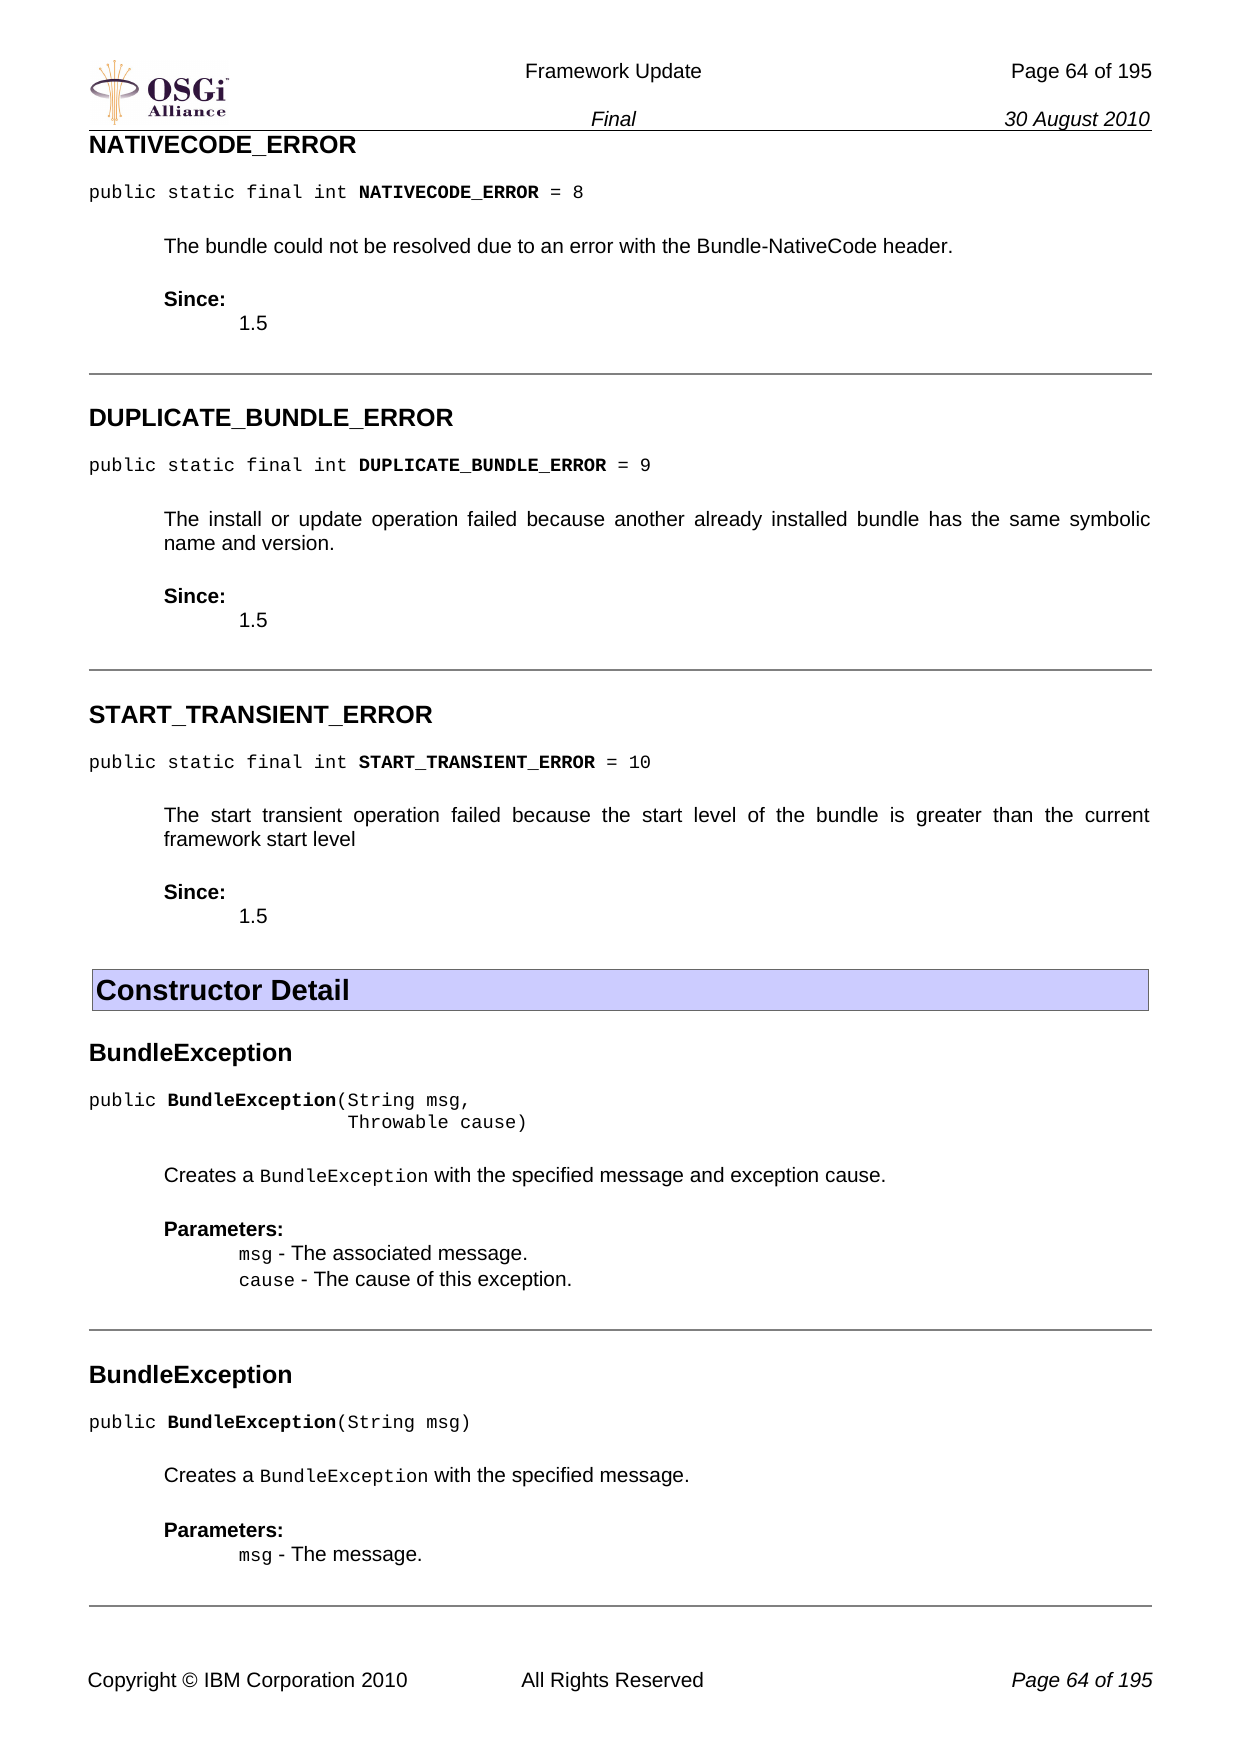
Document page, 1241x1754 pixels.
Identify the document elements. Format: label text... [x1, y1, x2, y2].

text The bundle could not be resolved due to an error with the Bundle-NativeCode header. [163, 234, 1152, 258]
subtitle START_TRANSIENT_ERROR [88, 699, 1152, 728]
subtitle NATIVECODE_ERROR [88, 130, 1152, 159]
subtitle DUPLICATE_BUNDLE_ERROR [88, 403, 1152, 432]
text 1.5 [238, 311, 1152, 335]
text Creates a BundleException with the specified message. [163, 1463, 1152, 1488]
text public BundleException(String msg, Throwable cause) [88, 1091, 1152, 1134]
subtitle BundleException [88, 1360, 1152, 1389]
text The install or update operation failed because another already installed bundle has the same symbolic name and version. [163, 506, 1152, 554]
text public BundleException(String msg) [88, 1413, 1152, 1434]
text Since: [163, 880, 1152, 904]
text Since: [163, 287, 1152, 311]
text msg - The message. [238, 1542, 1152, 1567]
text Creates a BundleException with the specified message and exception cause. [163, 1163, 1152, 1188]
text Since: [163, 583, 1152, 607]
text cause - The cause of this exception. [238, 1266, 1152, 1292]
text Parameters: [163, 1518, 1152, 1542]
text public static final int NATIVECODE_ERROR = 8 [88, 183, 1152, 204]
text 1.5 [238, 904, 1152, 928]
subtitle Constructor Detail [93, 970, 1148, 1010]
subtitle BundleException [88, 1038, 1152, 1067]
text Parameters: [163, 1217, 1152, 1241]
text public static final int DUPLICATE_BUNDLE_ERROR = 9 [88, 456, 1152, 477]
picture [90, 60, 230, 125]
text The start transient operation failed because the start level of the bundle is greater than the current framework start level [163, 803, 1152, 851]
text msg - The associated message. [238, 1241, 1152, 1266]
text 1.5 [238, 607, 1152, 631]
text public static final int START_TRANSIENT_ERROR = 10 [88, 752, 1152, 774]
